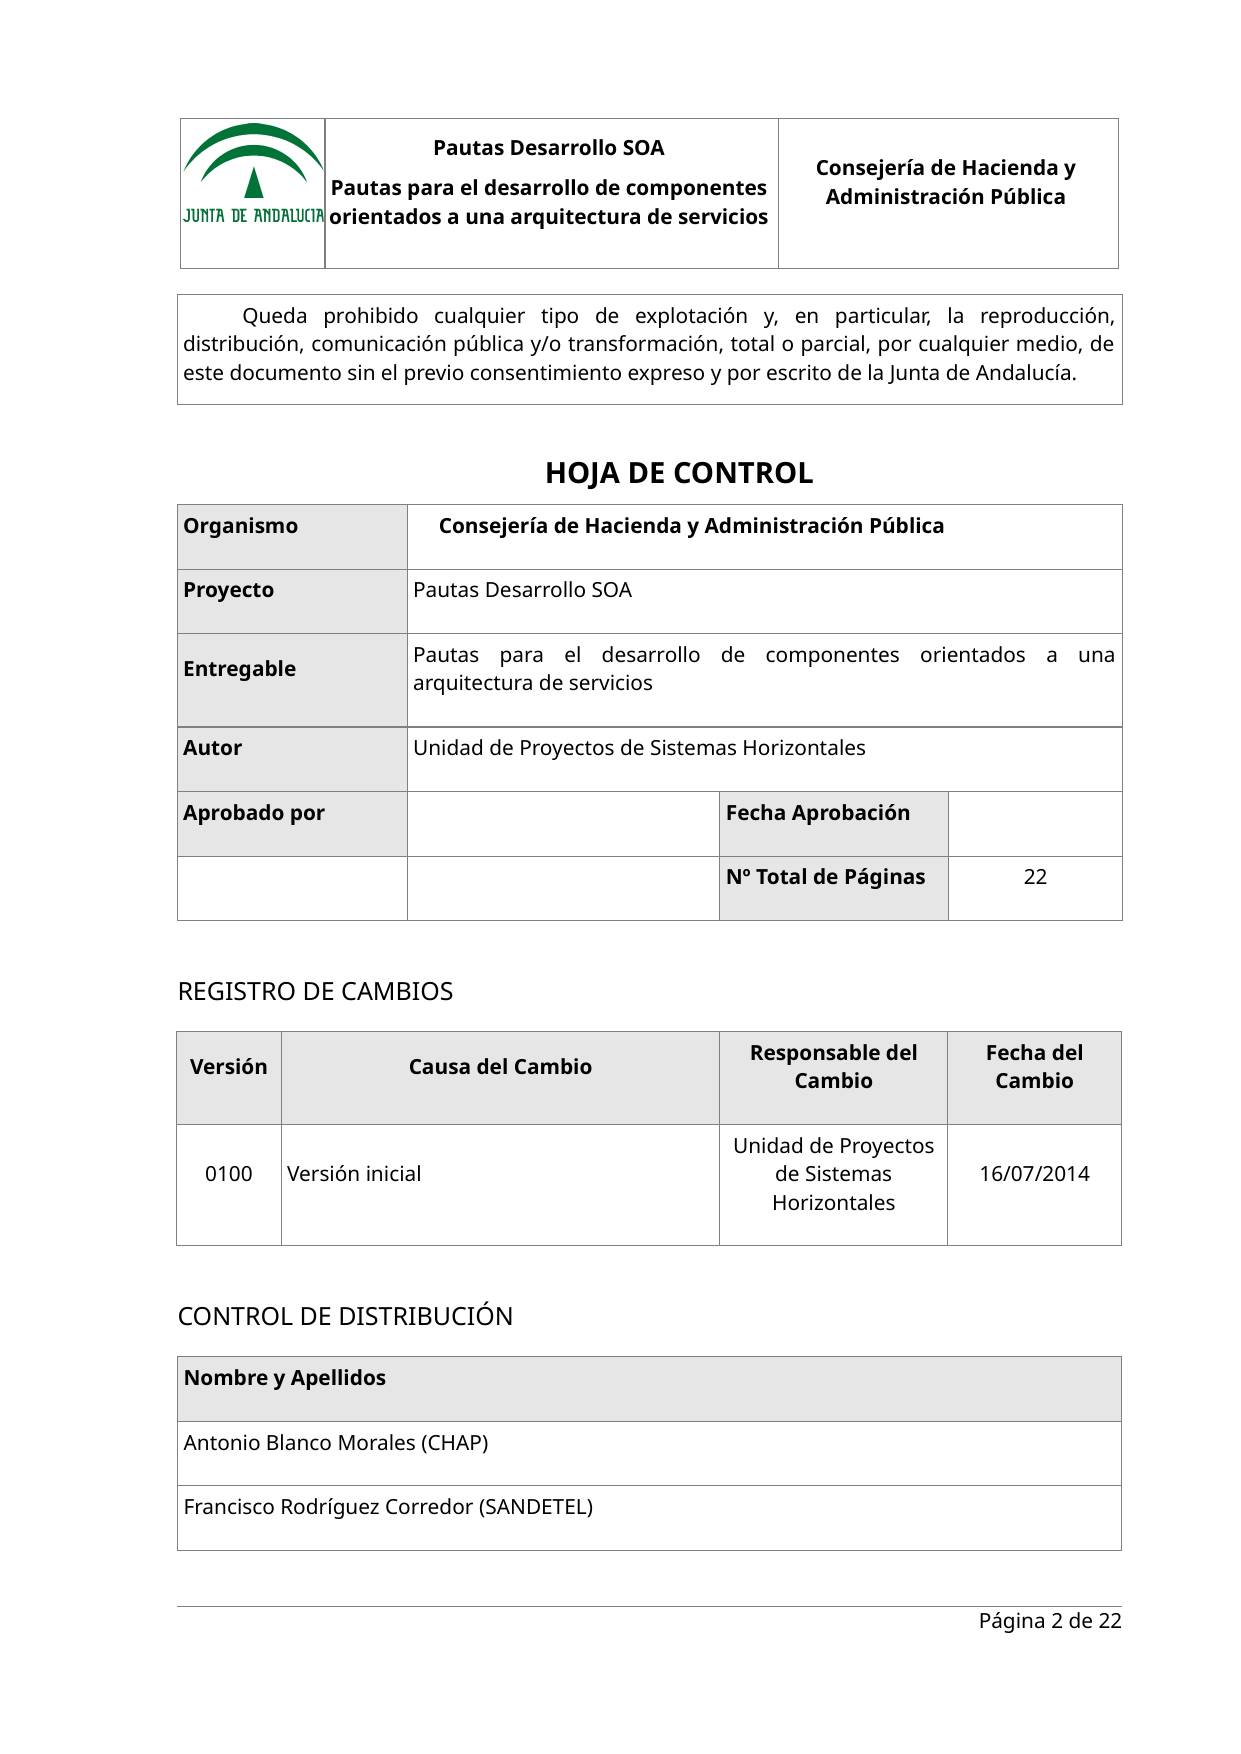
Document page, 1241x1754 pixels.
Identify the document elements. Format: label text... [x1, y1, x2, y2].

table_cell Aprobado por [178, 792, 407, 856]
table_cell Unidad de Proyectos de Sistemas Horizontales [720, 1125, 947, 1245]
table_cell Pautas Desarrollo SOA [408, 570, 1122, 633]
table_header Causa del Cambio [282, 1032, 719, 1124]
table_cell Entregable [178, 634, 407, 726]
table_header Versión [177, 1032, 281, 1124]
table_cell Unidad de Proyectos de Sistemas Horizontales [408, 728, 1122, 791]
table_cell 16/07/2014 [948, 1125, 1121, 1245]
picture [183, 123, 324, 222]
text REGISTRO DE CAMBIOS [177, 973, 1122, 1007]
table_cell [949, 792, 1122, 856]
table_cell Versión inicial [282, 1125, 719, 1245]
table_cell Fecha Aprobación [720, 792, 948, 856]
table_cell Proyecto [178, 570, 407, 633]
table_header Fecha del Cambio [948, 1032, 1121, 1124]
table_header Consejería de Hacienda y Administración Pública [408, 505, 1122, 569]
table_header Responsable del Cambio [720, 1032, 947, 1124]
table_cell 0100 [177, 1125, 281, 1245]
table_cell Pautas para el desarrollo de componentes orientados a una arquitectura de servicios [408, 634, 1122, 726]
table_header Organismo [178, 505, 407, 569]
table_header Queda prohibido cualquier tipo de explotación y, en particular, la reproducción, distribución, comunicación pública y/o transformación, total o parcial, por cualquier medio, de este documento sin el previo consentimiento expreso y por escrito de la Junta de Andalucía. [178, 295, 1122, 404]
table_cell 19 [949, 857, 1122, 920]
table_cell [408, 857, 719, 920]
table_cell Autor [178, 728, 407, 791]
table_cell Antonio Blanco Morales (CHAP) [178, 1422, 1121, 1485]
table_cell [178, 857, 407, 920]
table_cell Nº Total de Páginas [720, 857, 948, 920]
text CONTROL DE DISTRIBUCIÓN [177, 1298, 1122, 1333]
table_cell [408, 792, 719, 856]
table_header Nombre y Apellidos [178, 1357, 1121, 1421]
table_cell Francisco Rodríguez Corredor (SANDETEL) [178, 1486, 1121, 1550]
text HOJA DE CONTROL [177, 452, 1122, 492]
